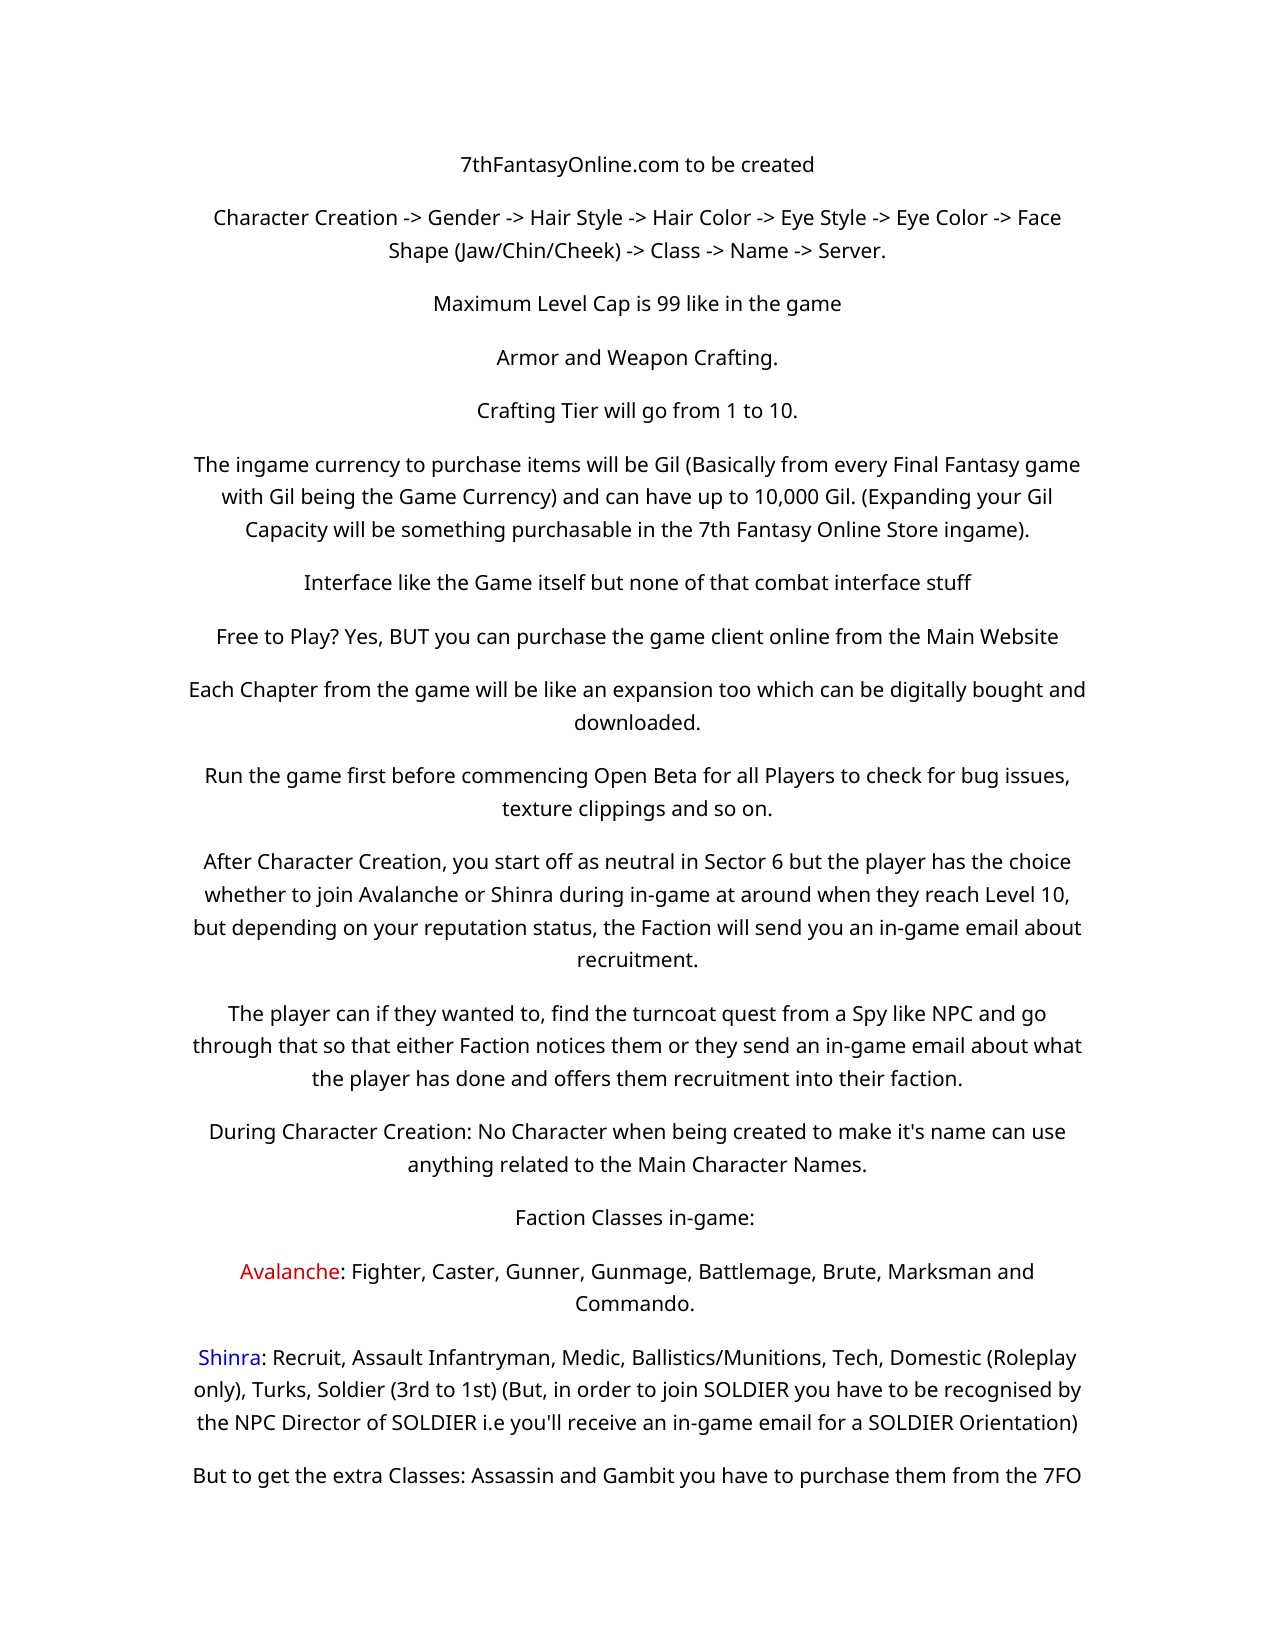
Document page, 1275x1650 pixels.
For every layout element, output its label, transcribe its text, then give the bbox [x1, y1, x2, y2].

text But to get the extra Classes: Assassin and Gambit you have to purchase them from the 7FO [187, 1461, 1087, 1490]
text Run the game first before commencing Open Beta for all Players to check for bug issues, texture clippings and so on. [187, 761, 1087, 822]
text During Character Creation: No Character when being created to make it's name can use anything related to the Main Character Names. [187, 1117, 1087, 1178]
text After Character Creation, you start off as neutral in Sector 6 but the player has the choice whether to join Avalanche or Shinra during in-game at around when they reach Level 10, but depending on your reputation status, the Faction will send you an in-game email about recruitment. [187, 847, 1087, 974]
text Avalanche: Fighter, Caster, Gunner, Gunmage, Battlemage, Brute, Marksman and Commando. [187, 1257, 1087, 1318]
text Crafting Tier will go from 1 to 10. [187, 396, 1087, 425]
text The player can if they wanted to, find the turncoat quest from a Spy like NPC and go through that so that either Faction notices them or they send an in-game email about what the player has done and offers them recruitment into their faction. [187, 999, 1087, 1092]
text Faction Classes in-game: [187, 1203, 1087, 1232]
text Shinra: Recruit, Assault Infantryman, Medic, Ballistics/Munitions, Tech, Domestic (Roleplay only), Turks, Soldier (3rd to 1st) (But, in order to join SOLDIER you have to be recognised by the NPC Director of SOLDIER i.e you'll receive an in-game email for a SOLDIER Orientation) [187, 1343, 1087, 1436]
text Character Creation -> Gender -> Hair Style -> Hair Color -> Eye Style -> Eye Color -> Face Shape (Jaw/Chin/Cheek) -> Class -> Name -> Server. [187, 203, 1087, 264]
text The ingame currency to purchase items will be Gil (Basically from every Final Fantasy game with Gil being the Game Currency) and can have up to 10,000 Gil. (Expanding your Gil Capacity will be something purchasable in the 7th Fantasy Online Store ingame). [187, 450, 1087, 543]
text Armor and Weapon Crafting. [187, 343, 1087, 371]
text Maximum Level Cap is 99 like in the game [187, 289, 1087, 318]
text Free to Play? Yes, BUT you can purchase the game client online from the Main Website [187, 622, 1087, 650]
text Each Chapter from the game will be like an expansion too which can be digitally bought and downloaded. [187, 675, 1087, 736]
text 7thFantasyOnline.com to be created [187, 150, 1087, 178]
text Interface like the Game itself but none of that combat interface stuff [187, 568, 1087, 597]
